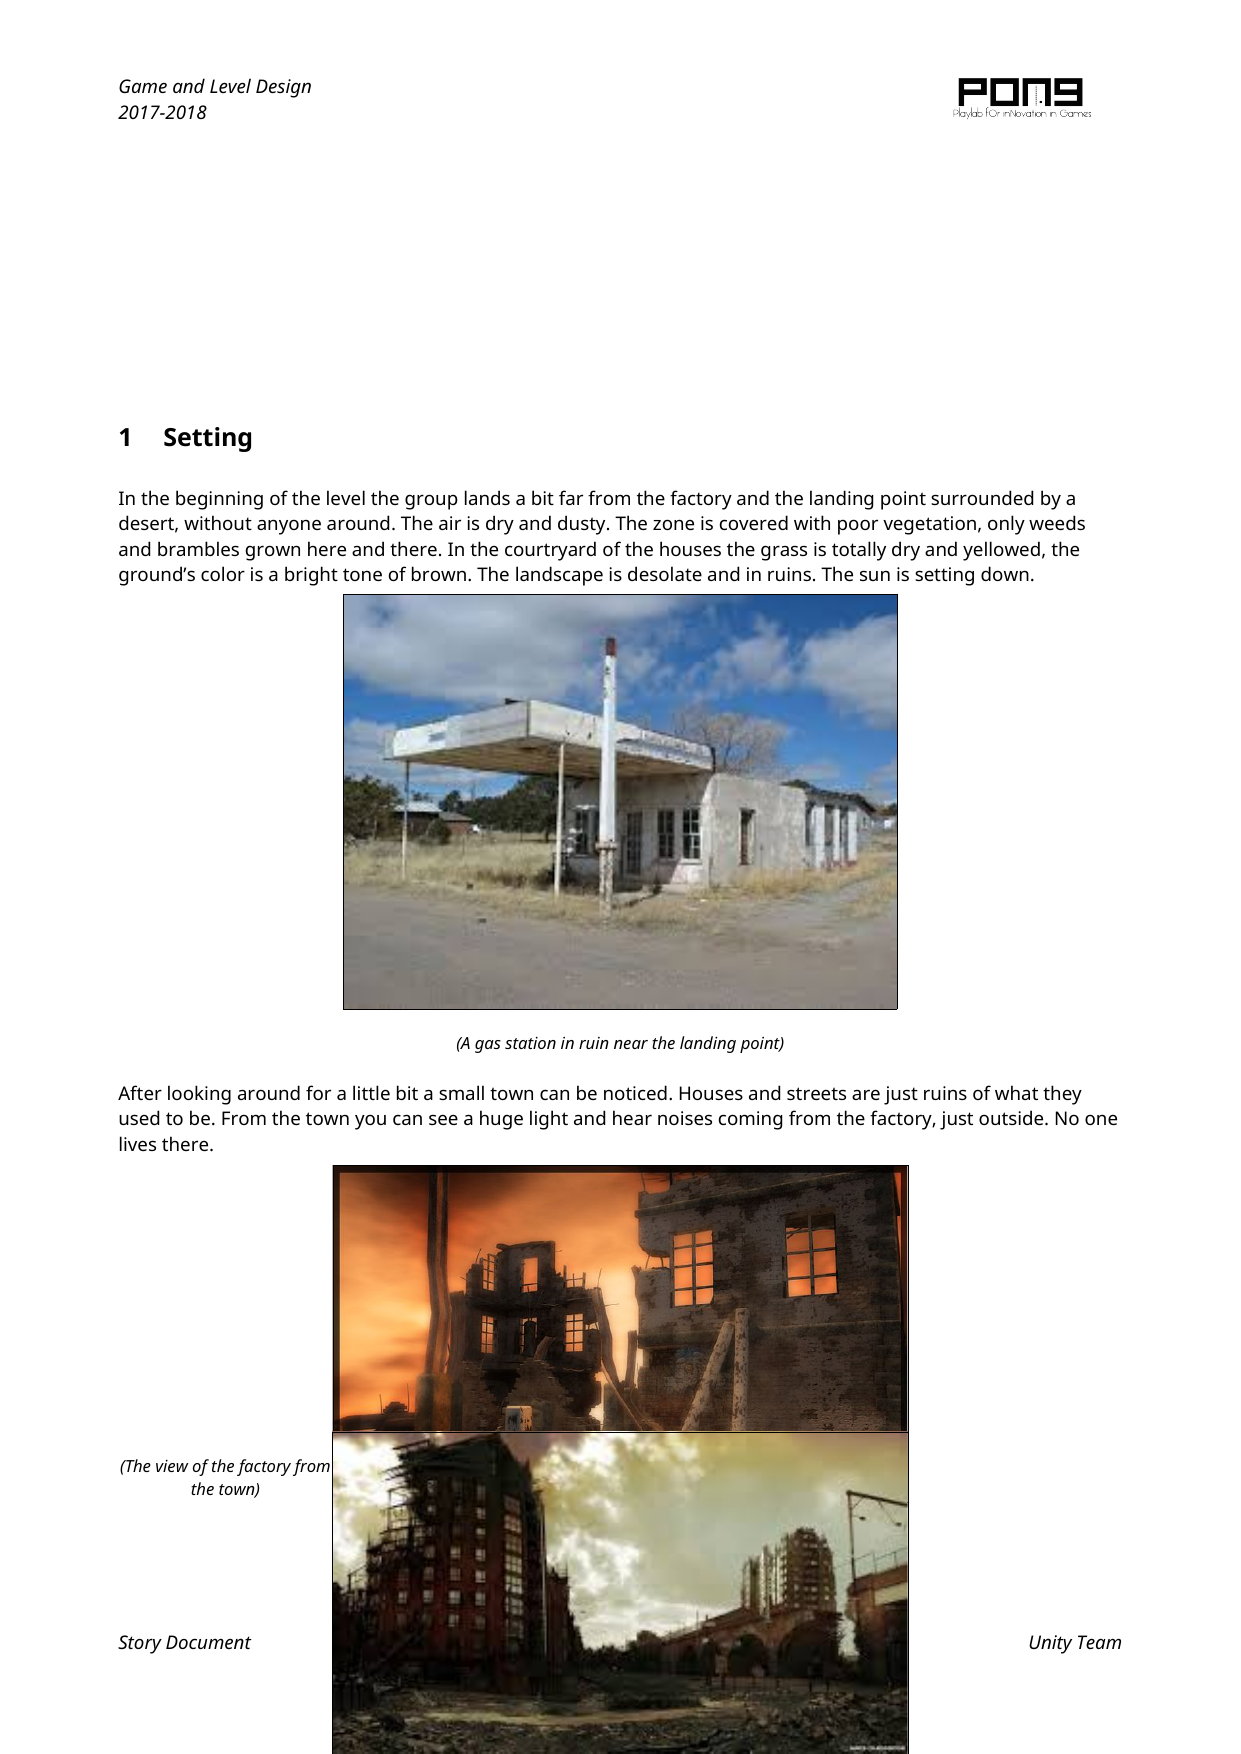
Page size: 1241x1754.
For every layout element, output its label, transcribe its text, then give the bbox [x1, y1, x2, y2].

picture [344, 595, 897, 1009]
text After looking around for a little bit a small town can be noticed. Houses and streets are just ruins of what they used to be. From the town you can see a huge light and hear noises coming from the factory, just outside. No one lives there. [118, 1080, 1122, 1156]
text (A gas station in ruin near the landing point) [118, 1032, 1122, 1054]
text (The view of the factory from the town) [118, 1454, 332, 1500]
text [909, 1454, 1122, 1500]
picture [333, 1433, 908, 1754]
picture [332, 1166, 908, 1432]
subtitle Setting [118, 419, 1122, 453]
picture [923, 73, 1122, 124]
text In the beginning of the level the group lands a bit far from the factory and the landing point surrounded by a desert, without anyone around. The air is dry and dusty. The zone is covered with poor vegetation, only weeds and brambles grown here and there. In the courtryard of the houses the grass is totally dry and yellowed, the ground’s color is a bright tone of brown. The landscape is desolate and in ruins. The sun is setting down. [118, 485, 1122, 587]
